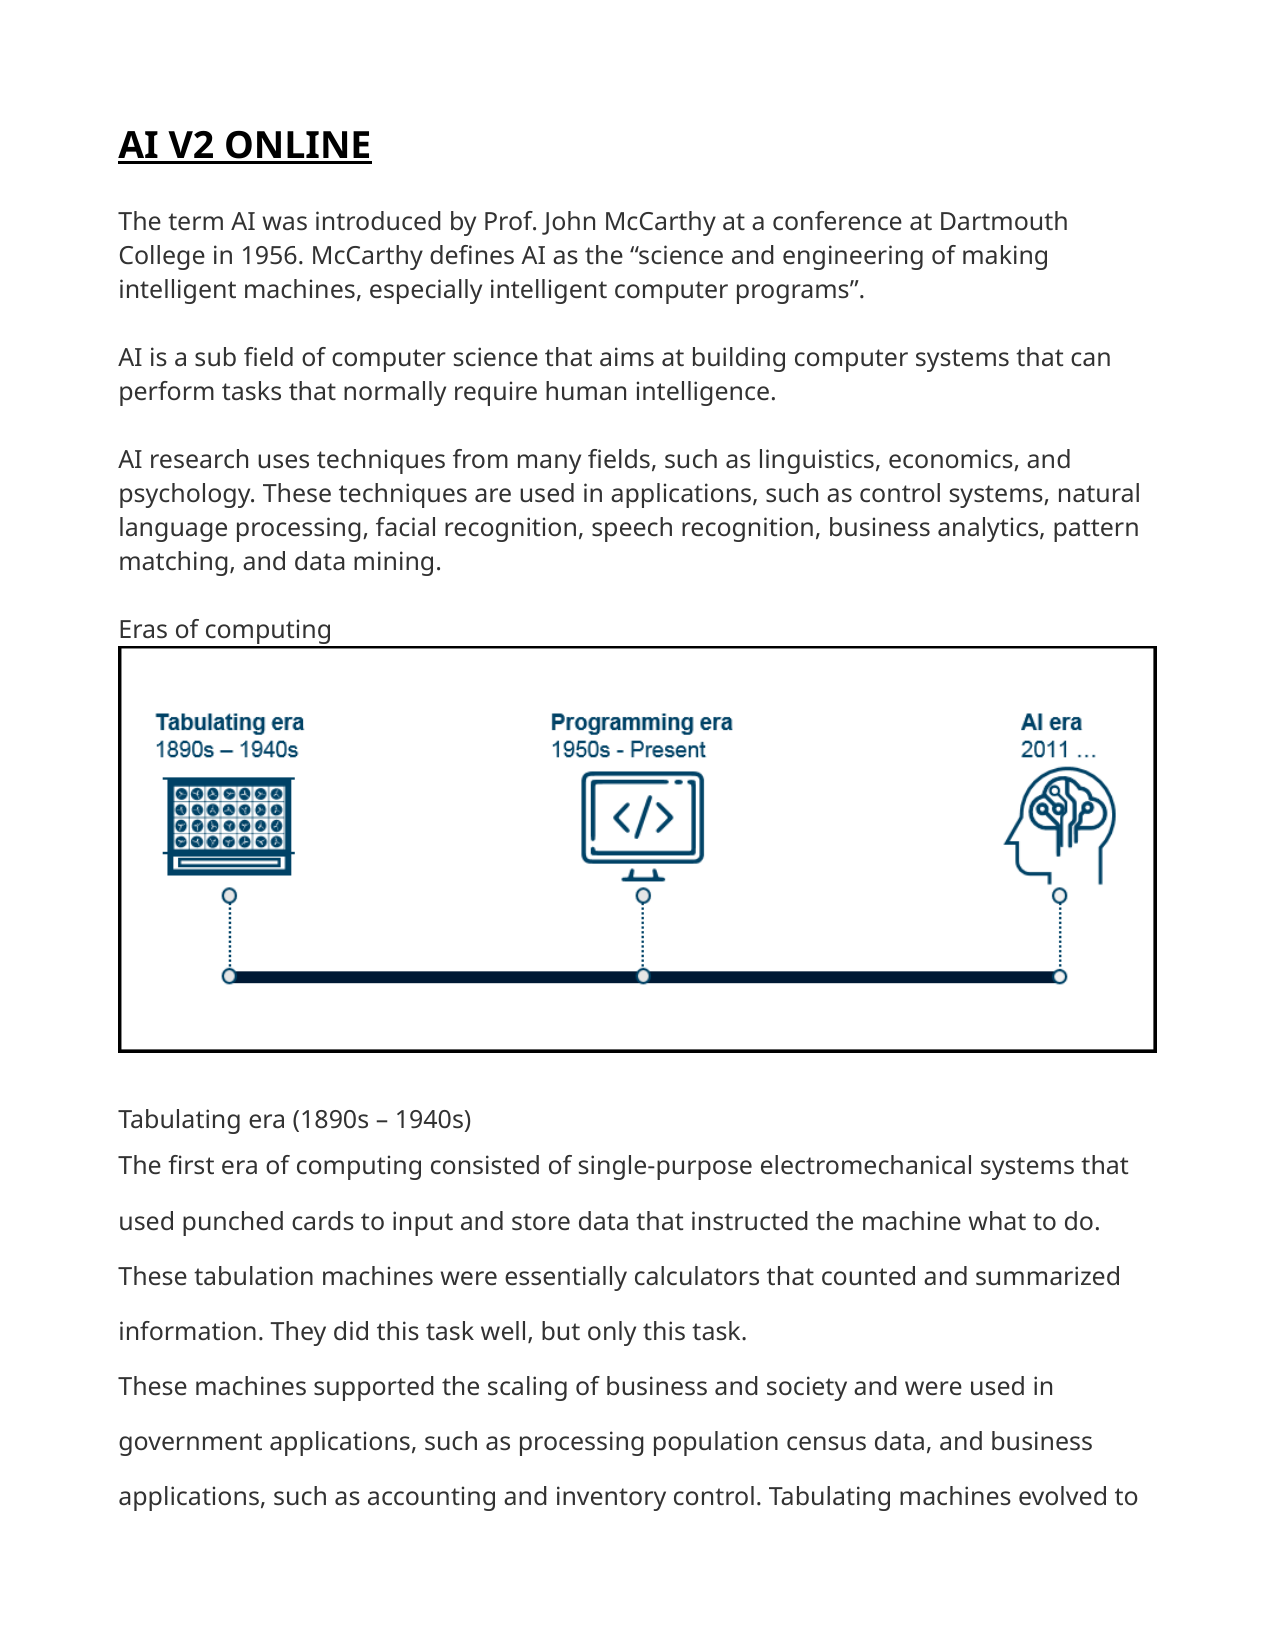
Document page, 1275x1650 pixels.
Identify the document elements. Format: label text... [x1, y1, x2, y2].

text The first era of computing consisted of single-purpose electromechanical systems that used punched cards to input and store data that instructed the machine what to do. These tabulation machines were essentially calculators that counted and summarized information. They did this task well, but only this task. [118, 1148, 1157, 1347]
text Eras of computing [118, 612, 1157, 646]
text The term AI was introduced by Prof. John McCarthy at a conference at Dartmouth College in 1956. McCarthy defines AI as the “science and engineering of making intelligent machines, especially intelligent computer programs”. [118, 203, 1157, 305]
subtitle Tabulating era (1890s – 1940s) [118, 1101, 1157, 1136]
text AI research uses techniques from many fields, such as linguistics, economics, and psychology. These techniques are used in applications, such as control systems, natural language processing, facial recognition, speech recognition, business analytics, pattern matching, and data mining. [118, 442, 1157, 578]
text AI V2 ONLINE [118, 118, 1157, 169]
text These machines supported the scaling of business and society and were used in government applications, such as processing population census data, and business applications, such as accounting and inventory control. Tabulating machines evolved to [118, 1368, 1157, 1513]
text AI is a sub field of computer science that aims at building computer systems that can perform tasks that normally require human intelligence. [118, 339, 1157, 408]
picture [118, 646, 1157, 1053]
